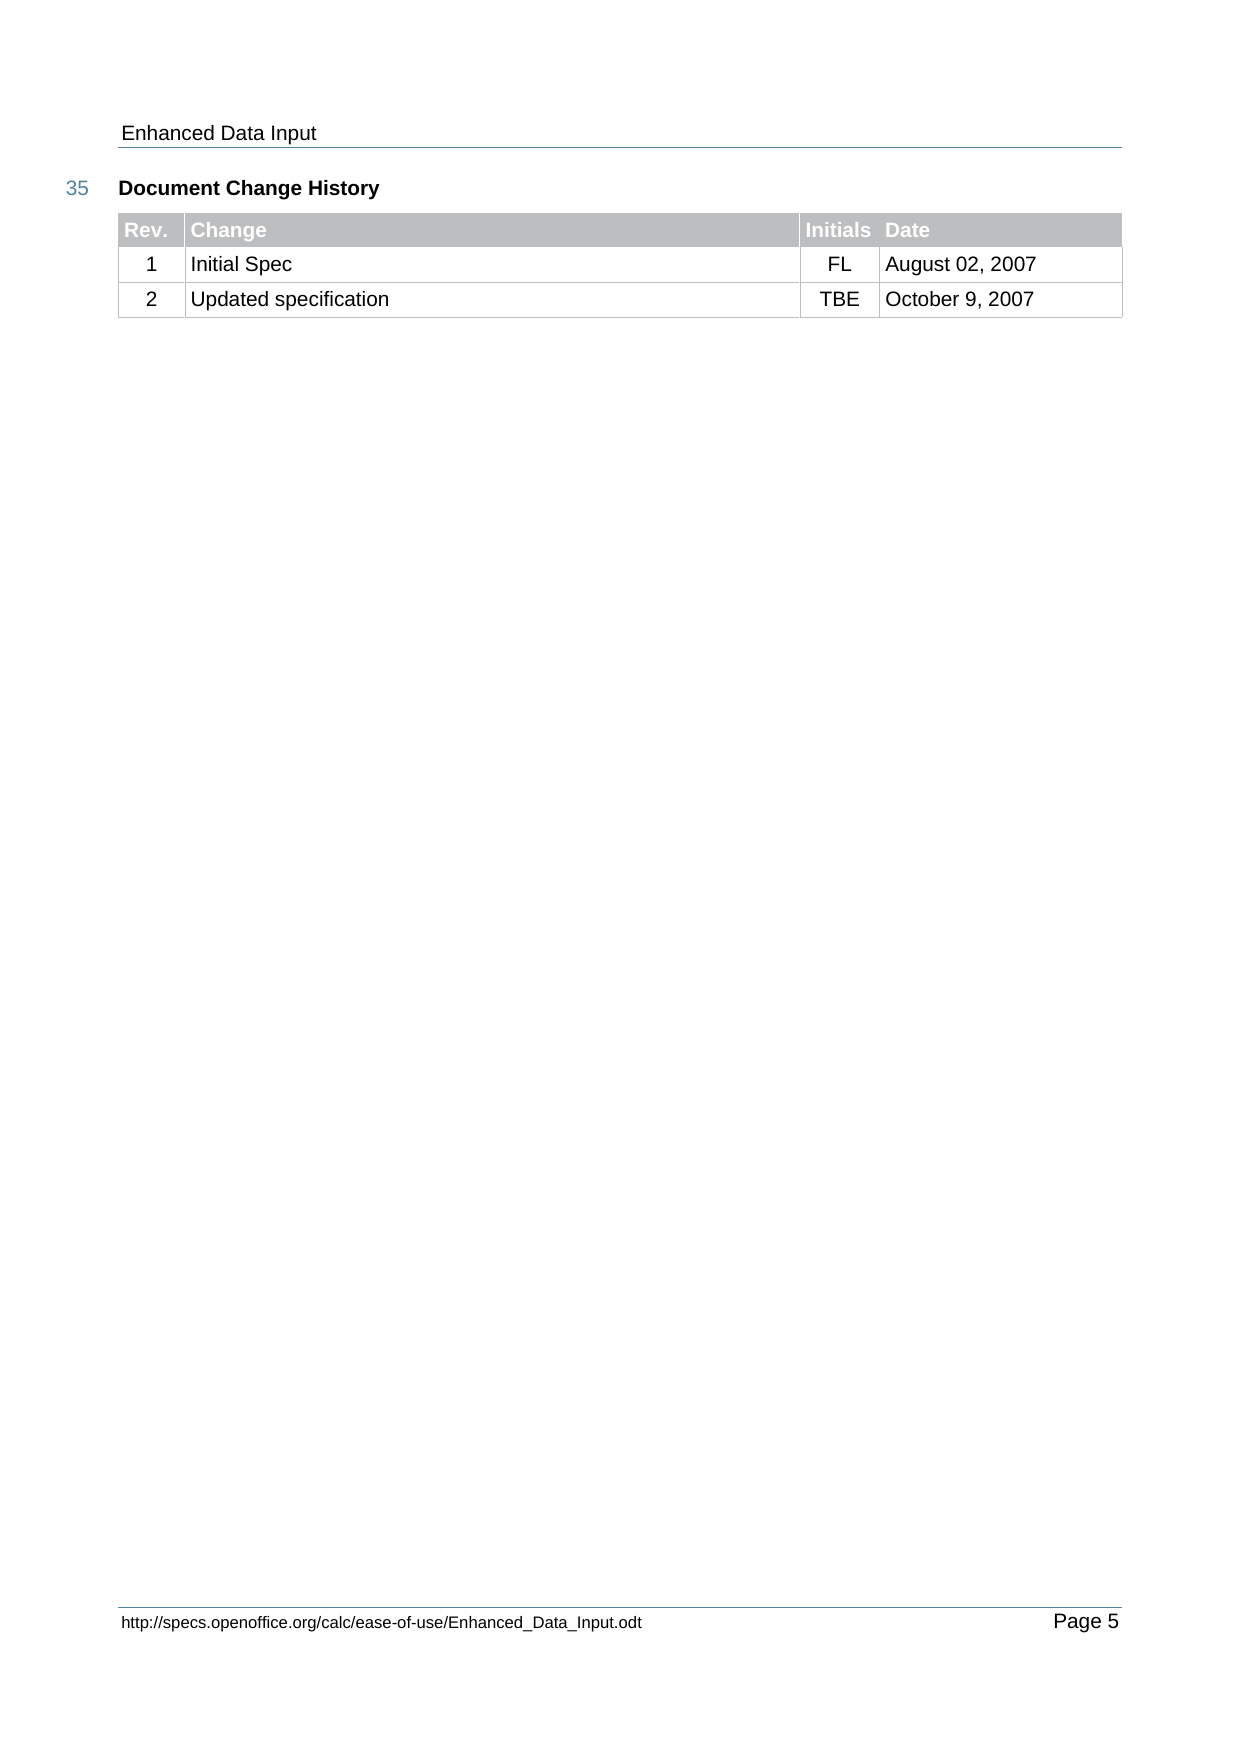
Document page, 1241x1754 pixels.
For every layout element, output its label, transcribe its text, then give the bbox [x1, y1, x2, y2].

table_cell August 02, 2007 [880, 247, 1122, 282]
table_header Change [185, 213, 799, 247]
table_cell October 9, 2007 [880, 283, 1122, 317]
table_header Rev. [118, 213, 184, 247]
table_cell FL [801, 247, 879, 282]
table_cell TBE [801, 283, 879, 317]
table_cell Updated specification [186, 283, 799, 317]
table_cell 1 [119, 247, 184, 282]
table_header Date [879, 213, 1122, 247]
table_cell Initial Spec [186, 247, 799, 282]
table_header Initials [800, 213, 879, 247]
subtitle Document Change History [118, 177, 1122, 200]
table_cell 2 [119, 283, 184, 317]
